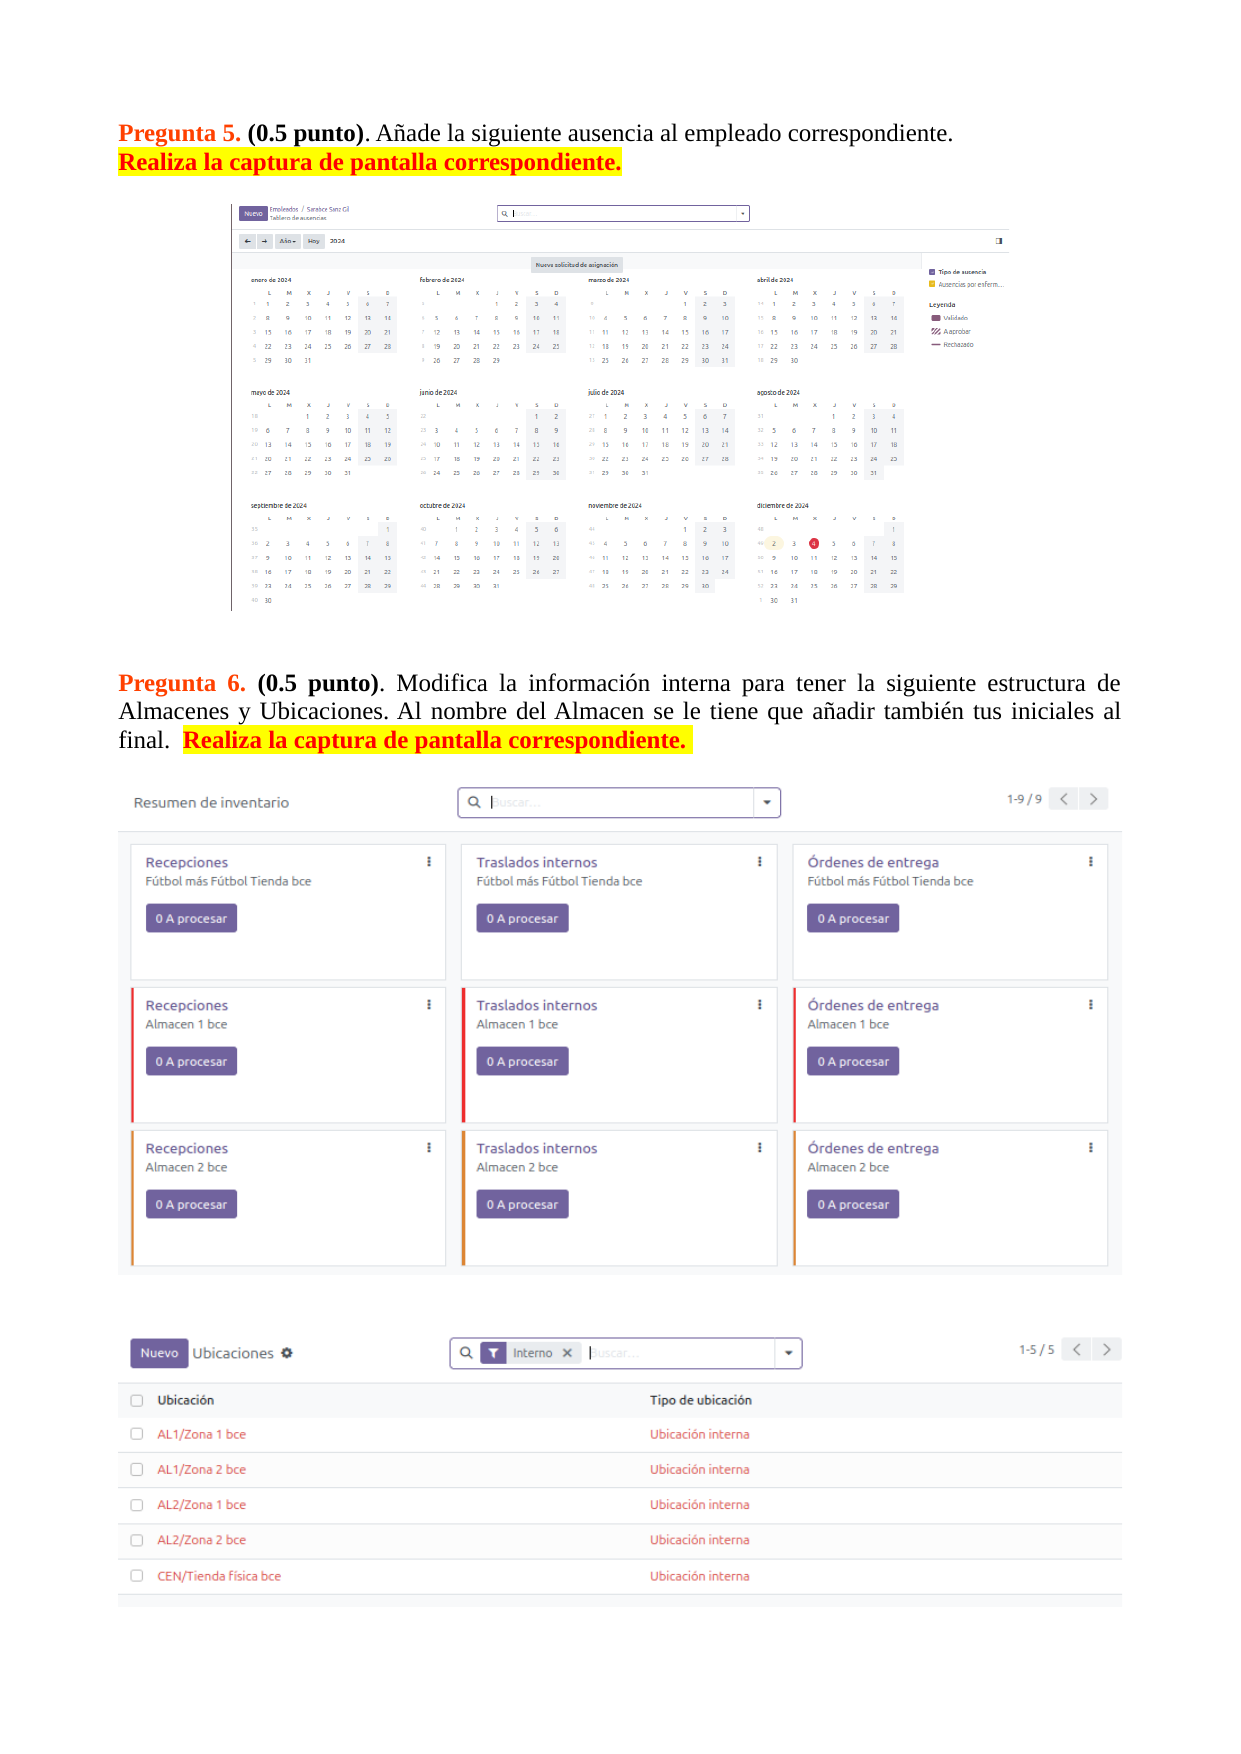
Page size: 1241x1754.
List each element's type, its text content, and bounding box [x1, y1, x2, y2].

text Realiza la captura de pantalla correspondiente. [118, 147, 1122, 176]
picture [231, 204, 1010, 611]
text Pregunta 6. (0.5 punto). Modifica la información interna para tener la siguiente estructura de Almacenes y Ubicaciones. Al nombre del Almacen se le tiene que añadir también tus iniciales al final. Realiza la captura de pantalla correspondiente. [118, 668, 1122, 754]
text Pregunta 5. (0.5 punto). Añade la siguiente ausencia al empleado correspondiente. [118, 118, 1122, 147]
picture [118, 782, 1123, 1275]
picture [118, 1332, 1123, 1607]
